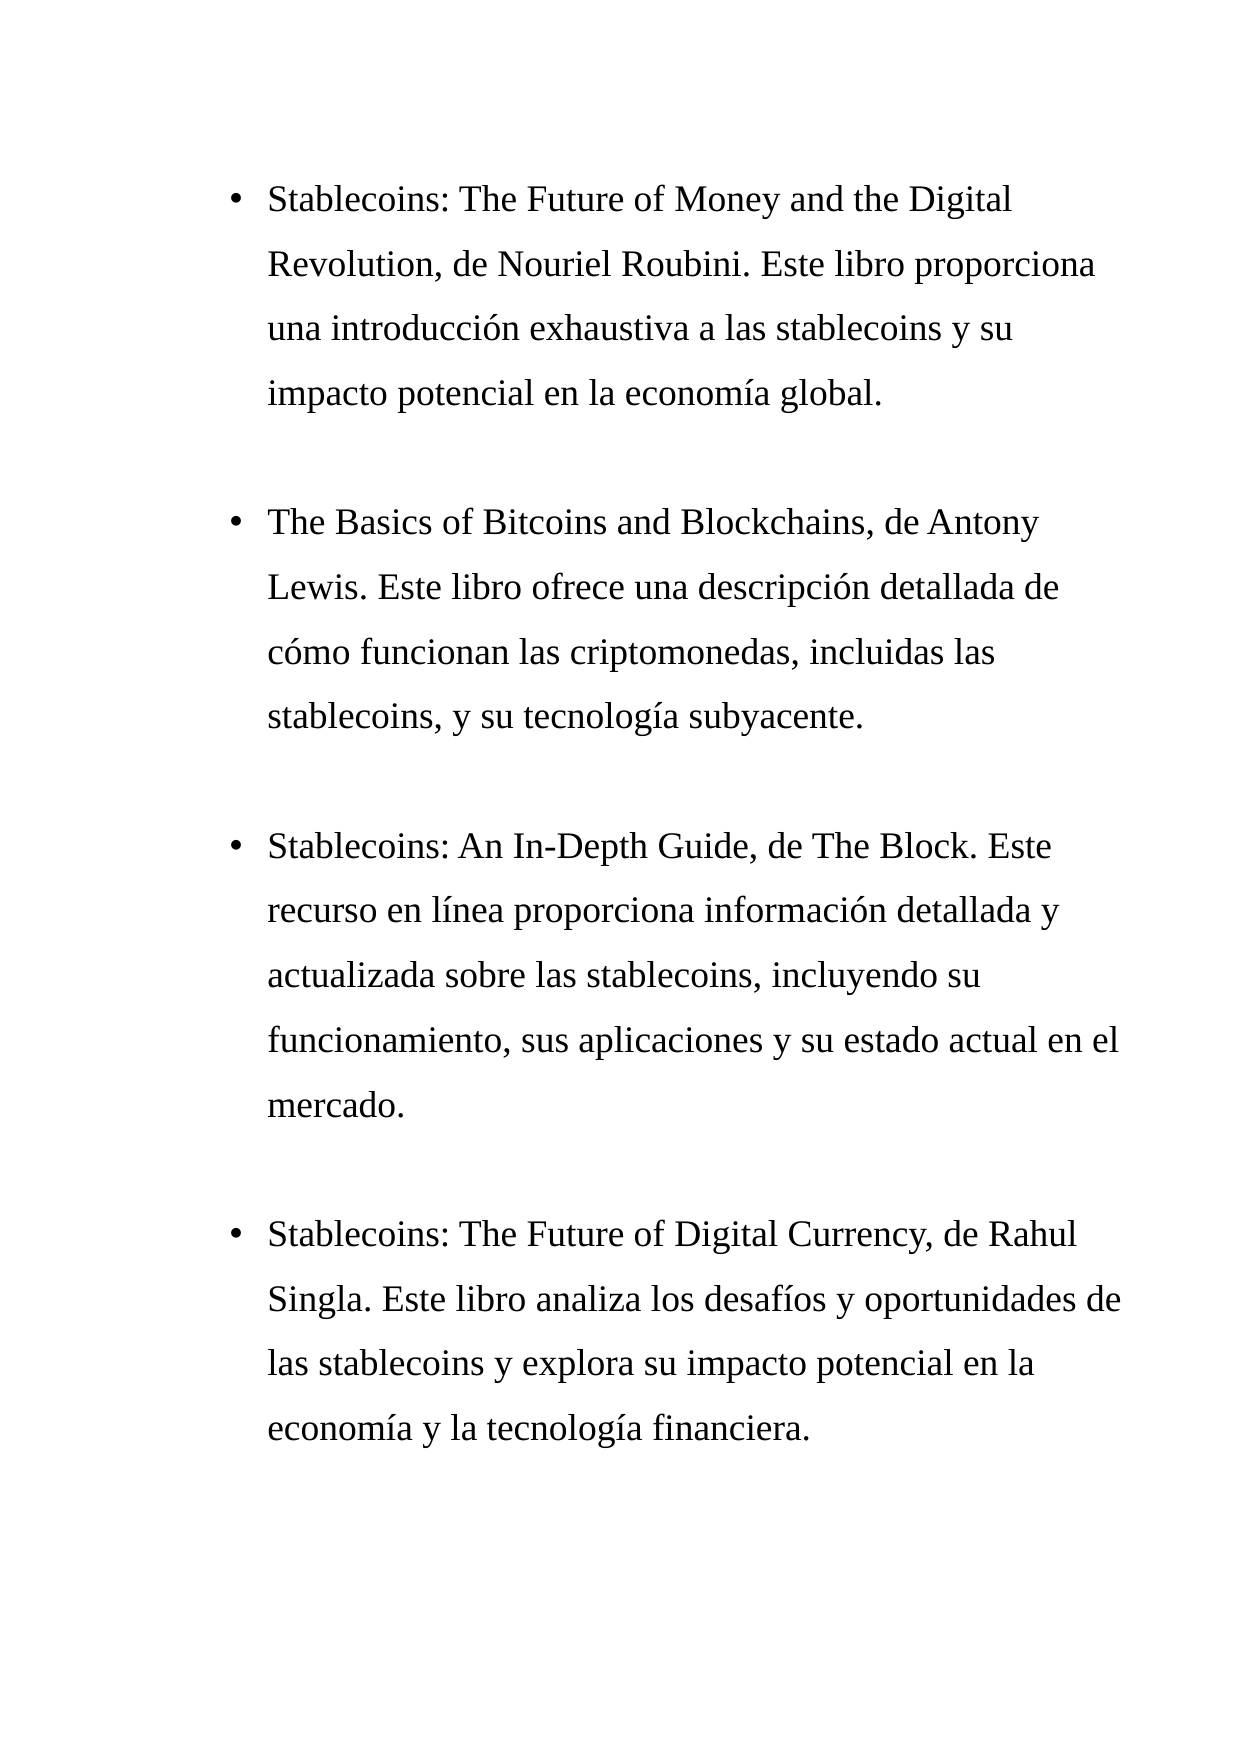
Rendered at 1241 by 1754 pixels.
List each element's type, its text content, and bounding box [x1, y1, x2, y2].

list Stablecoins: An In-Depth Guide, de The Block. Este recurso en línea proporciona información detallada y actualizada sobre las stablecoins, incluyendo su funcionamiento, sus aplicaciones y su estado actual en el mercado. [229, 823, 1122, 1125]
list Stablecoins: The Future of Money and the Digital Revolution, de Nouriel Roubini. Este libro proporciona una introducción exhaustiva a las stablecoins y su impacto potencial en la economía global. [229, 176, 1122, 413]
list Stablecoins: The Future of Digital Currency, de Rahul Singla. Este libro analiza los desafíos y oportunidades de las stablecoins y explora su impacto potencial en la economía y la tecnología financiera. [229, 1211, 1122, 1448]
list The Basics of Bitcoins and Blockchains, de Antony Lewis. Este libro ofrece una descripción detallada de cómo funcionan las criptomonedas, incluidas las stablecoins, y su tecnología subyacente. [229, 500, 1122, 737]
